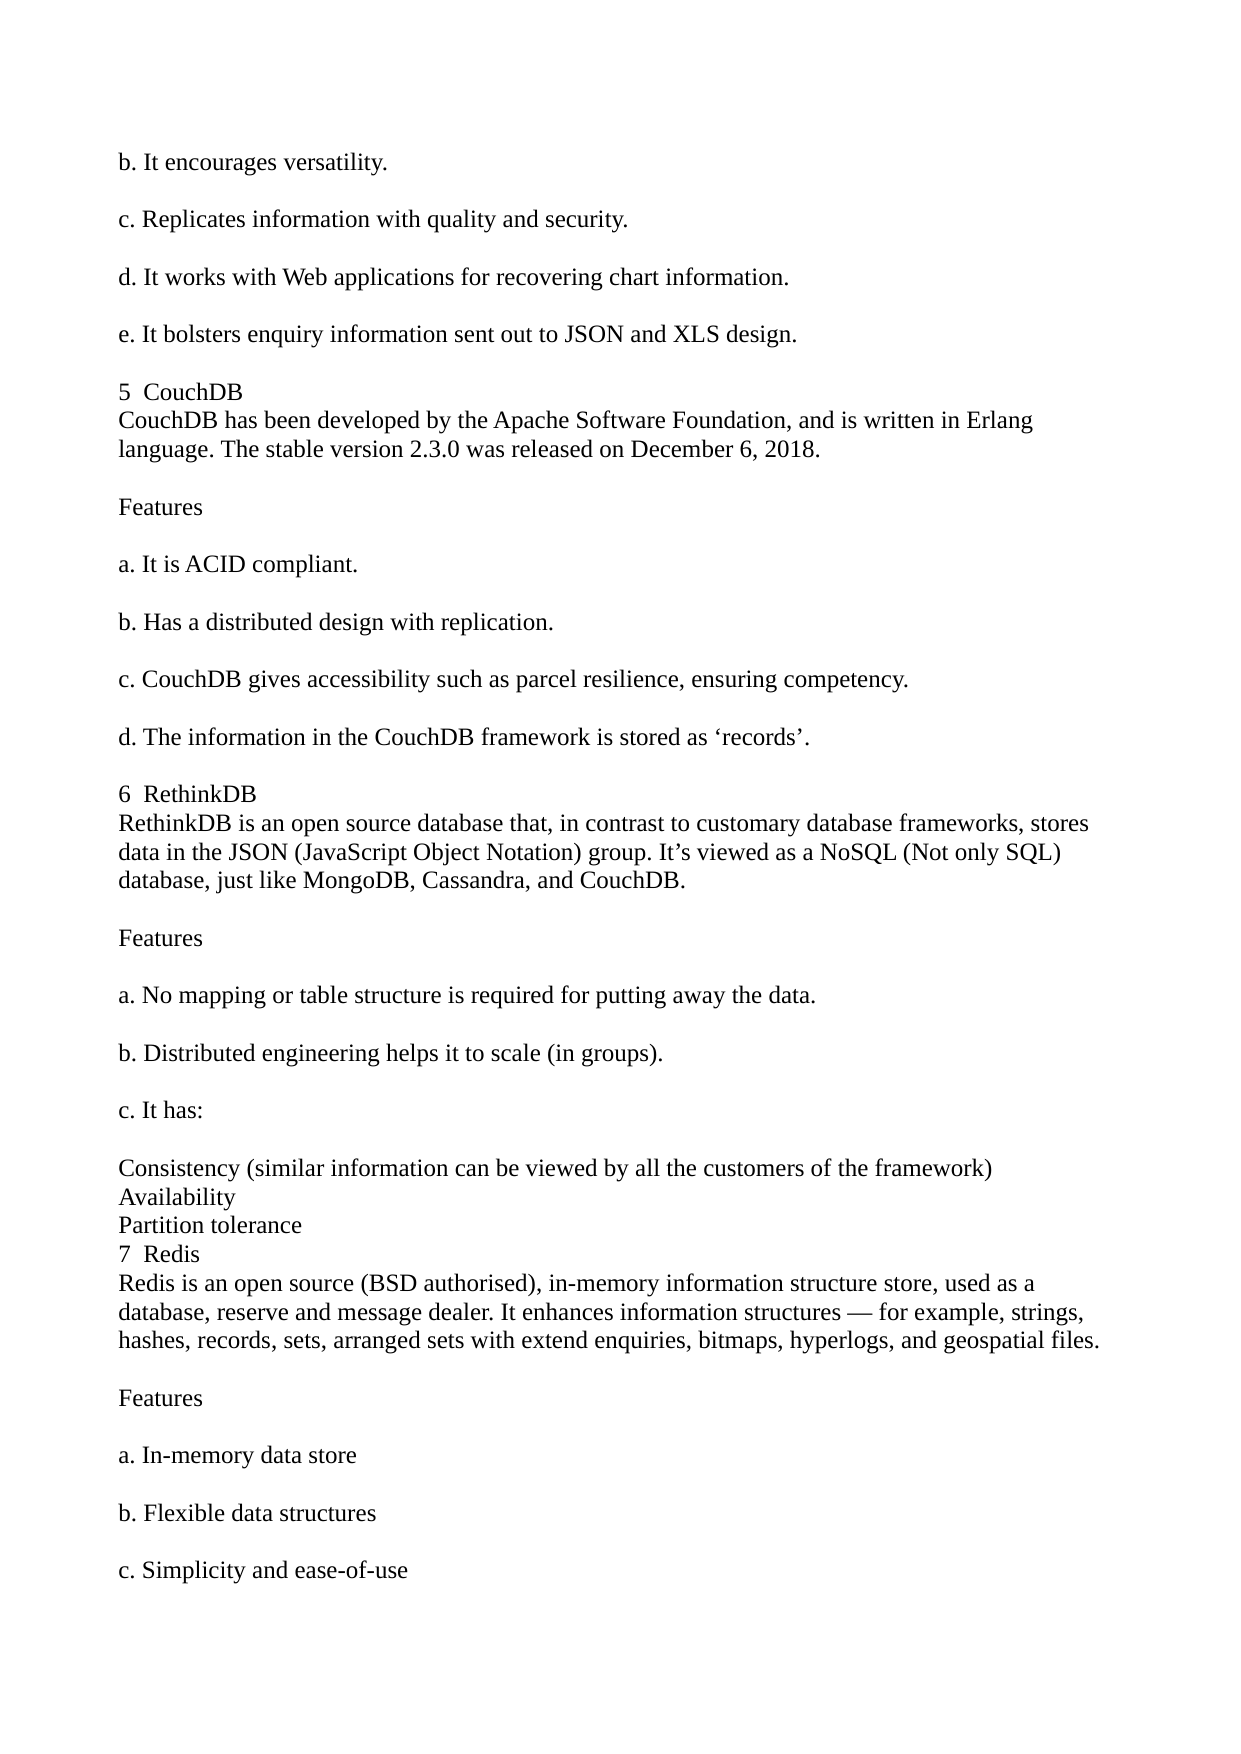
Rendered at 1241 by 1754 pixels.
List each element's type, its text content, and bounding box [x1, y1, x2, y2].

text 5 CouchDB [118, 377, 1122, 406]
text 7 Redis [118, 1239, 1122, 1268]
text c. CouchDB gives accessibility such as parcel resilience, ensuring competency. [118, 664, 1122, 693]
text Features [118, 492, 1122, 521]
text a. In-memory data store [118, 1441, 1122, 1469]
text d. It works with Web applications for recovering chart information. [118, 262, 1122, 291]
text b. Flexible data structures [118, 1498, 1122, 1527]
text c. Simplicity and ease-of-use [118, 1556, 1122, 1584]
text Partition tolerance [118, 1211, 1122, 1239]
text a. No mapping or table structure is required for putting away the data. [118, 981, 1122, 1009]
text e. It bolsters enquiry information sent out to JSON and XLS design. [118, 319, 1122, 348]
text Features [118, 1383, 1122, 1412]
text d. The information in the CouchDB framework is stored as ‘records’. [118, 722, 1122, 751]
text c. It has: [118, 1096, 1122, 1124]
text b. Distributed engineering helps it to scale (in groups). [118, 1038, 1122, 1067]
text Redis is an open source (BSD authorised), in-memory information structure store, used as a database, reserve and message dealer. It enhances information structures — for example, strings, hashes, records, sets, arranged sets with extend enquiries, bitmaps, hyperlogs, and geospatial files. [118, 1268, 1122, 1354]
text b. It encourages versatility. [118, 147, 1122, 176]
text Features [118, 923, 1122, 952]
text CouchDB has been developed by the Apache Software Foundation, and is written in Erlang language. The stable version 2.3.0 was released on December 6, 2018. [118, 406, 1122, 463]
text Availability [118, 1182, 1122, 1211]
text a. It is ACID compliant. [118, 549, 1122, 578]
text 6 RethinkDB [118, 779, 1122, 808]
text b. Has a distributed design with replication. [118, 607, 1122, 636]
text Consistency (similar information can be viewed by all the customers of the framework) [118, 1153, 1122, 1182]
text RethinkDB is an open source database that, in contrast to customary database frameworks, stores data in the JSON (JavaScript Object Notation) group. It’s viewed as a NoSQL (Not only SQL) database, just like MongoDB, Cassandra, and CouchDB. [118, 808, 1122, 894]
text c. Replicates information with quality and security. [118, 204, 1122, 233]
